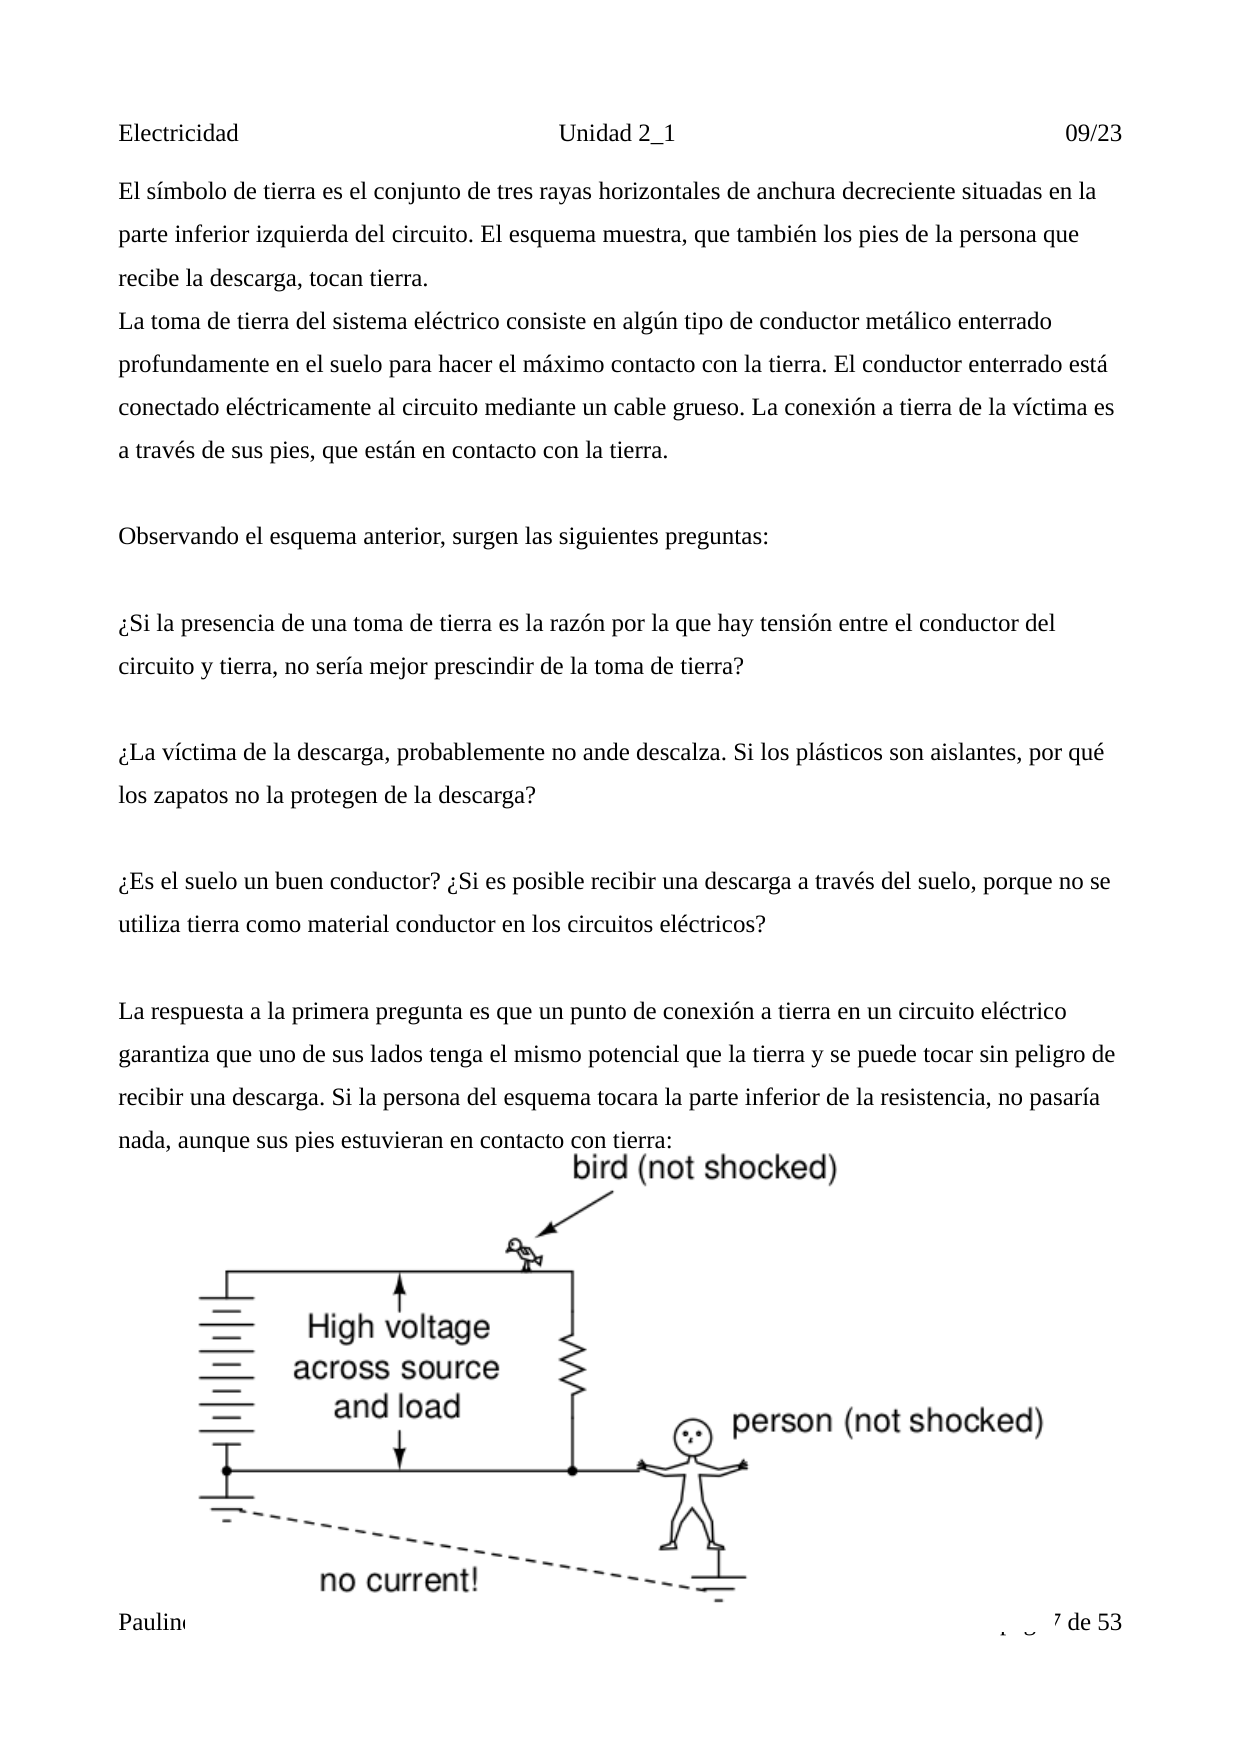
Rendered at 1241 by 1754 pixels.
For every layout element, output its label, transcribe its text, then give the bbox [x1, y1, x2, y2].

text La toma de tierra del sistema eléctrico consiste en algún tipo de conductor metálico enterrado profundamente en el suelo para hacer el máximo contacto con la tierra. El conductor enterrado está conectado eléctricamente al circuito mediante un cable grueso. La conexión a tierra de la víctima es [118, 306, 1122, 421]
text ¿La víctima de la descarga, probablemente no ande descalza. Si los plásticos son aislantes, por qué los zapatos no la protegen de la descarga? [118, 737, 1122, 809]
picture [185, 1152, 1056, 1632]
text La respuesta a la primera pregunta es que un punto de conexión a tierra en un circuito eléctrico garantiza que uno de sus lados tenga el mismo potencial que la tierra y se puede tocar sin peligro de recibir una descarga. Si la persona del esquema tocara la parte inferior de la resistencia, no pasaría nada, aunque sus pies estuvieran en contacto con tierra: [118, 996, 1122, 1154]
text ¿Es el suelo un buen conductor? ¿Si es posible recibir una descarga a través del suelo, porque no se utiliza tierra como material conductor en los circuitos eléctricos? [118, 866, 1122, 938]
text ¿Si la presencia de una toma de tierra es la razón por la que hay tensión entre el conductor del circuito y tierra, no sería mejor prescindir de la toma de tierra? [118, 608, 1122, 679]
text Observando el esquema anterior, surgen las siguientes preguntas: [118, 521, 1122, 550]
text a través de sus pies, que están en contacto con la tierra. [118, 435, 1122, 464]
text El símbolo de tierra es el conjunto de tres rayas horizontales de anchura decreciente situadas en la parte inferior izquierda del circuito. El esquema muestra, que también los pies de la persona que recibe la descarga, tocan tierra. [118, 176, 1122, 291]
